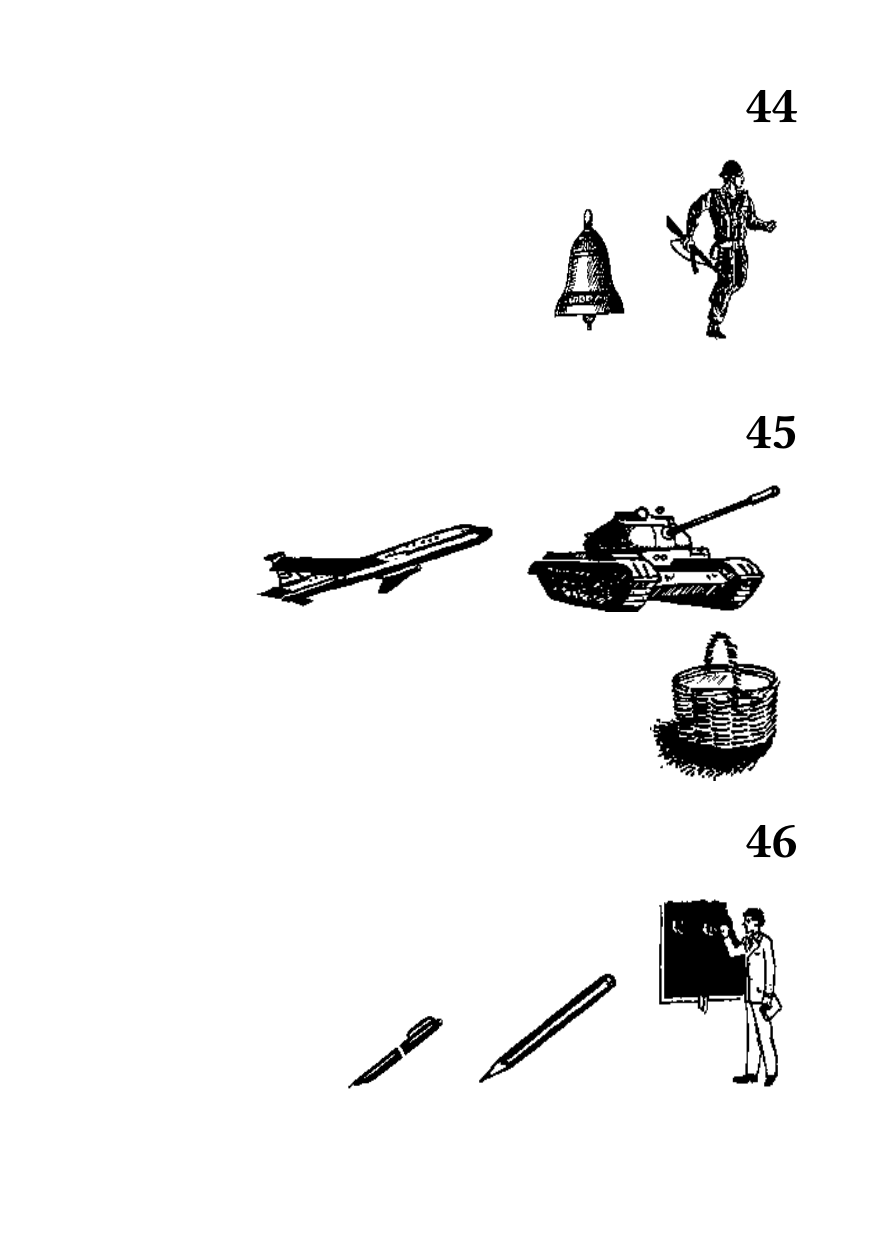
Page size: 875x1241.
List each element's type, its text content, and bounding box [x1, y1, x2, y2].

subtitle 44 [75, 75, 799, 135]
subtitle 45 [75, 402, 799, 462]
subtitle 46 [75, 811, 799, 870]
text ­ [75, 352, 799, 381]
